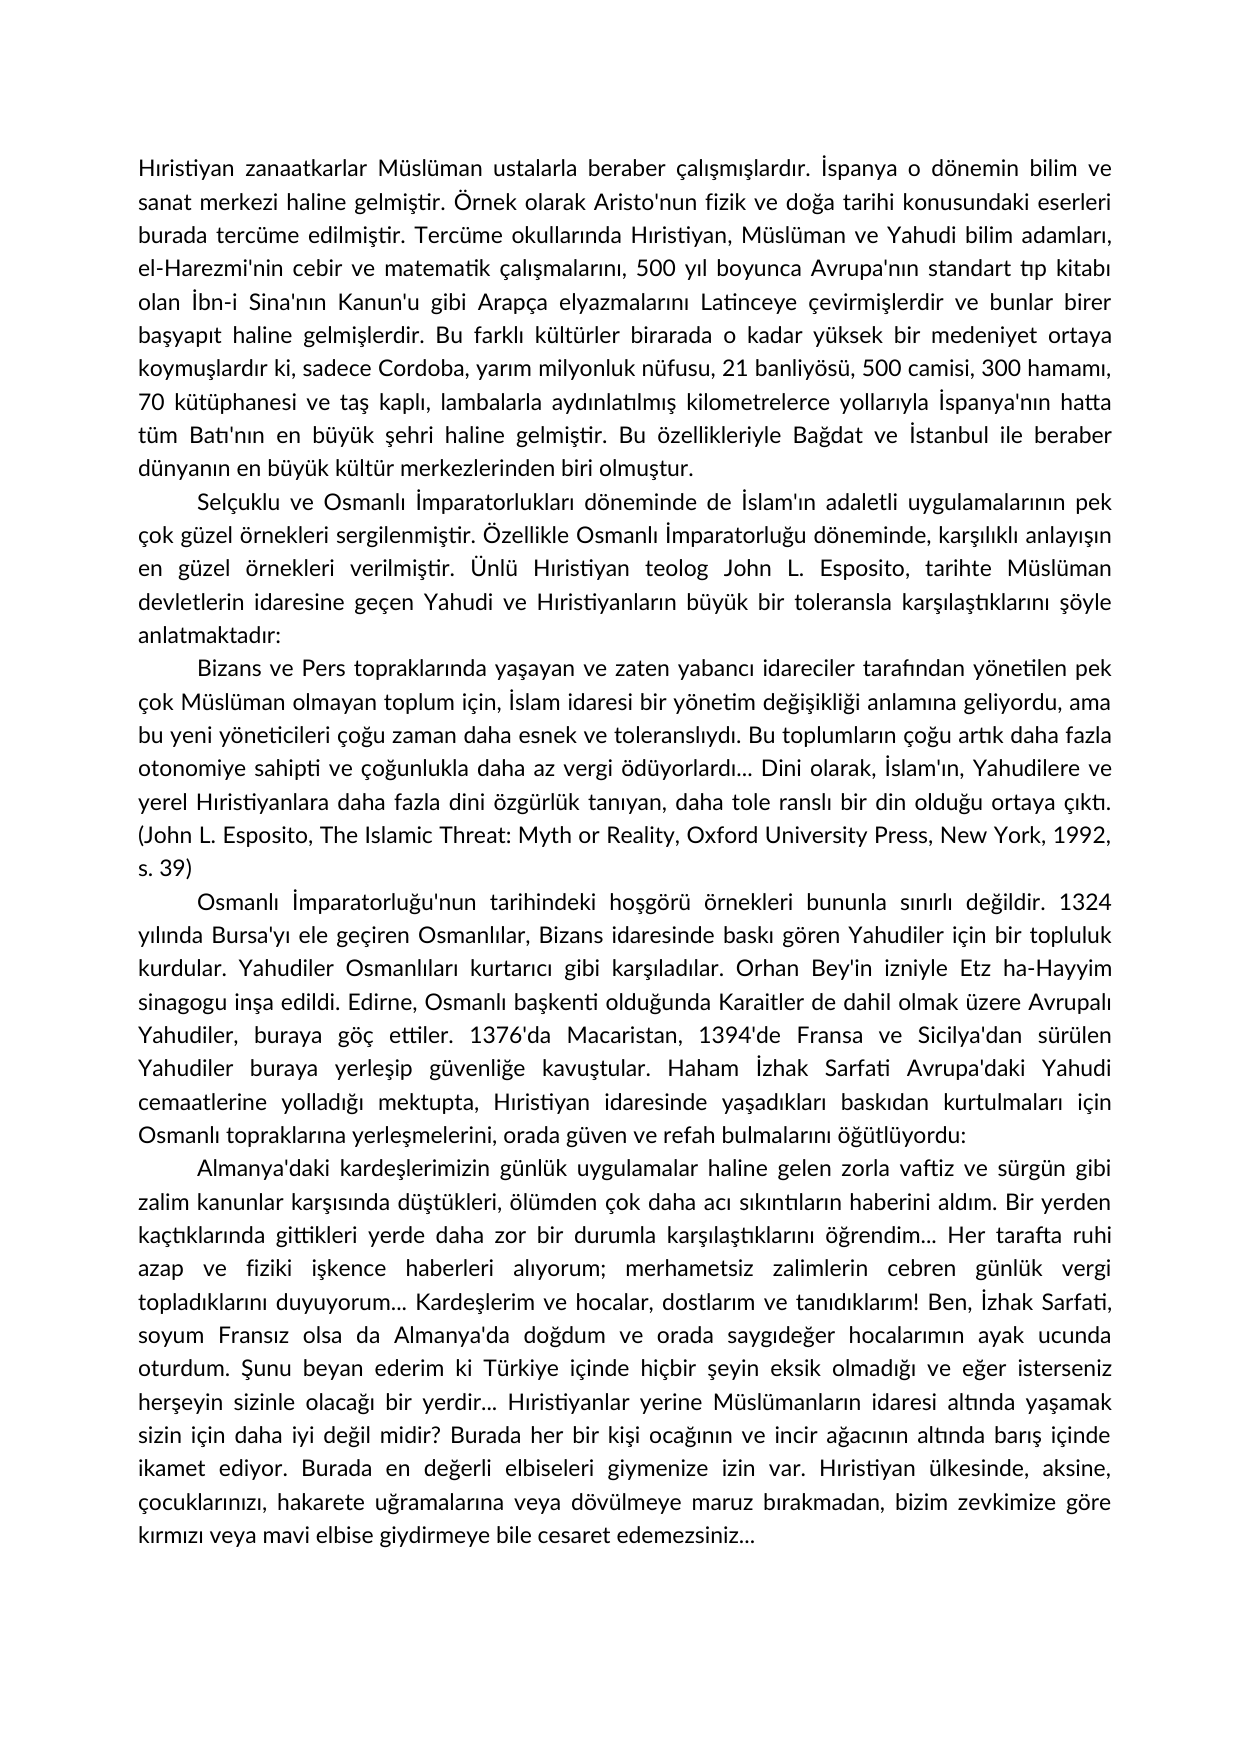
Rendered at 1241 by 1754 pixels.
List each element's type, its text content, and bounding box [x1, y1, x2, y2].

text Almanya'daki kardeşlerimizin günlük uygulamalar haline gelen zorla vaftiz ve sürgün gibi zalim kanunlar karşısında düştükleri, ölümden çok daha acı sıkıntıların haberini aldım. Bir yerden kaçtıklarında gittikleri yerde daha zor bir durumla karşılaştıklarını öğrendim... Her tarafta ruhi azap ve fiziki işkence haberleri alıyorum; merhametsiz zalimlerin cebren günlük vergi topladıklarını duyuyorum... Kardeşlerim ve hocalar, dostlarım ve tanıdıklarım! Ben, İzhak Sarfati, soyum Fransız olsa da Almanya'da doğdum ve orada saygıdeğer hocalarımın ayak ucunda oturdum. Şunu beyan ederim ki Türkiye içinde hiçbir şeyin eksik olmadığı ve eğer isterseniz herşeyin sizinle olacağı bir yerdir... Hıristiyanlar yerine Müslümanların idaresi altında yaşamak sizin için daha iyi değil midir? Burada her bir kişi ocağının ve incir ağacının altında barış içinde ikamet ediyor. Burada en değerli elbiseleri giymenize izin var. Hıristiyan ülkesinde, aksine, çocuklarınızı, hakarete uğramalarına veya dövülmeye maruz bırakmadan, bizim zevkimize göre kırmızı veya mavi elbise giydirmeye bile cesaret edemezsiniz... [138, 1150, 1113, 1550]
text Osmanlı İmparatorluğu'nun tarihindeki hoşgörü örnekleri bununla sınırlı değildir. 1324 yılında Bursa'yı ele geçiren Osmanlılar, Bizans idaresinde baskı gören Yahudiler için bir topluluk kurdular. Yahudiler Osmanlıları kurtarıcı gibi karşıladılar. Orhan Bey'in izniyle Etz ha-Hayyim sinagogu inşa edildi. Edirne, Osmanlı başkenti olduğunda Karaitler de dahil olmak üzere Avrupalı Yahudiler, buraya göç ettiler. 1376'da Macaristan, 1394'de Fransa ve Sicilya'dan sürülen Yahudiler buraya yerleşip güvenliğe kavuştular. Haham İzhak Sarfati Avrupa'daki Yahudi cemaatlerine yolladığı mektupta, Hıristiyan idaresinde yaşadıkları baskıdan kurtulmaları için Osmanlı topraklarına yerleşmelerini, orada güven ve refah bulmalarını öğütlüyordu: [138, 883, 1113, 1150]
text Bizans ve Pers topraklarında yaşayan ve zaten yabancı idareciler tarafından yönetilen pek çok Müslüman olmayan toplum için, İslam idaresi bir yönetim değişikliği anlamına geliyordu, ama bu yeni yöneticileri çoğu zaman daha esnek ve toleranslıydı. Bu toplumların çoğu artık daha fazla otonomiye sahipti ve çoğunlukla daha az vergi ödüyorlardı... Dini olarak, İslam'ın, Yahudilere ve yerel Hıristiyanlara daha fazla dini özgürlük tanıyan, daha tole ranslı bir din olduğu ortaya çıktı. (John L. Esposito, The Islamic Threat: Myth or Reality, Oxford University Press, New York, 1992, s. 39) [138, 650, 1113, 883]
text Hıristiyan zanaatkarlar Müslüman ustalarla beraber çalışmışlardır. İspanya o dönemin bilim ve sanat merkezi haline gelmiştir. Örnek olarak Aristo'nun fizik ve doğa tarihi konusundaki eserleri burada tercüme edilmiştir. Tercüme okullarında Hıristiyan, Müslüman ve Yahudi bilim adamları, el-Harezmi'nin cebir ve matematik çalışmalarını, 500 yıl boyunca Avrupa'nın standart tıp kitabı olan İbn-i Sina'nın Kanun'u gibi Arapça elyazmalarını Latinceye çevirmişlerdir ve bunlar birer başyapıt haline gelmişlerdir. Bu farklı kültürler birarada o kadar yüksek bir medeniyet ortaya koymuşlardır ki, sadece Cordoba, yarım milyonluk nüfusu, 21 banliyösü, 500 camisi, 300 hamamı, 70 kütüphanesi ve taş kaplı, lambalarla aydınlatılmış kilometrelerce yollarıyla İspanya'nın hatta tüm Batı'nın en büyük şehri haline gelmiştir. Bu özellikleriyle Bağdat ve İstanbul ile beraber dünyanın en büyük kültür merkezlerinden biri olmuştur. [138, 150, 1113, 483]
text Selçuklu ve Osmanlı İmparatorlukları döneminde de İslam'ın adaletli uygulamalarının pek çok güzel örnekleri sergilenmiştir. Özellikle Osmanlı İmparatorluğu döneminde, karşılıklı anlayışın en güzel örnekleri verilmiştir. Ünlü Hıristiyan teolog John L. Esposito, tarihte Müslüman devletlerin idaresine geçen Yahudi ve Hıristiyanların büyük bir toleransla karşılaştıklarını şöyle anlatmaktadır: [138, 483, 1113, 650]
